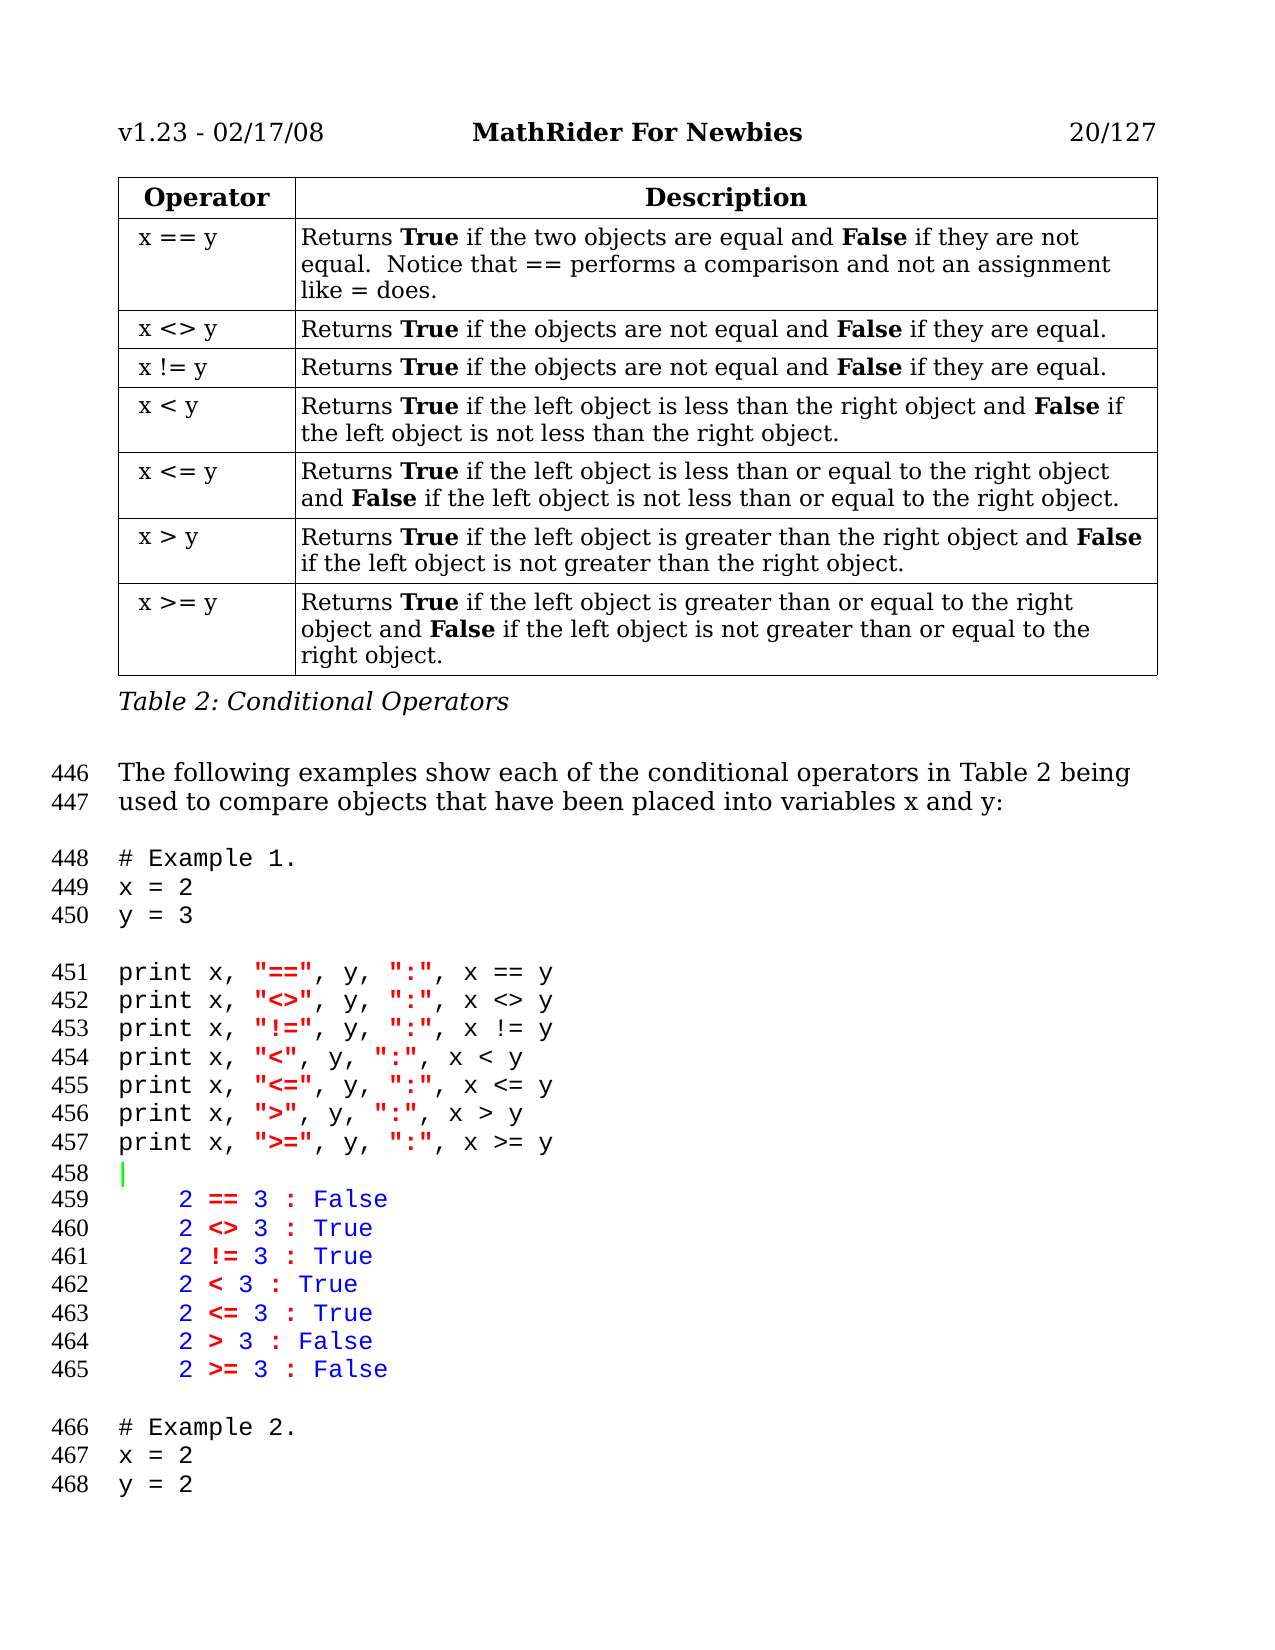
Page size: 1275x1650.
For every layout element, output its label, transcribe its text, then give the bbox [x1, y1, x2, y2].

table_cell Returns True if the objects are not equal and False if they are equal. [296, 349, 1157, 387]
table_header Operator [119, 178, 295, 218]
table_cell x > y [119, 519, 295, 583]
table_cell Returns True if the left object is greater than the right object and False if the left object is not greater than the right object. [296, 519, 1157, 583]
text 2 <> 3 : True [118, 1215, 1157, 1244]
text The following examples show each of the conditional operators in Table 2 being used to compare objects that have been placed into variables x and y: [118, 758, 1157, 817]
text 2 <= 3 : True [118, 1300, 1157, 1329]
text 2 != 3 : True [118, 1244, 1157, 1272]
table_cell x >= y [119, 584, 295, 675]
table_cell x != y [119, 349, 295, 387]
table_cell Returns True if the objects are not equal and False if they are equal. [296, 311, 1157, 348]
table_cell x == y [119, 219, 295, 310]
text x = 2 [118, 874, 1157, 903]
text 2 < 3 : True [118, 1272, 1157, 1300]
text print x, ">=", y, ":", x >= y [118, 1129, 1157, 1158]
text | [118, 1158, 1157, 1187]
text print x, "!=", y, ":", x != y [118, 1016, 1157, 1044]
table_cell x <= y [119, 453, 295, 518]
text print x, "<>", y, ":", x <> y [118, 988, 1157, 1016]
text 2 == 3 : False [118, 1187, 1157, 1215]
text print x, "<=", y, ":", x <= y [118, 1073, 1157, 1101]
text # Example 2. [118, 1414, 1157, 1443]
text Table 2: Conditional Operators [118, 688, 1157, 717]
table_cell Returns True if the two objects are equal and False if they are not equal. Notice that == performs a comparison and not an assignment like = does. [296, 219, 1157, 310]
table_cell Returns True if the left object is less than or equal to the right object and False if the left object is not less than or equal to the right object. [296, 453, 1157, 518]
table_cell Returns True if the left object is less than the right object and False if the left object is not less than the right object. [296, 388, 1157, 452]
table_header Description [296, 178, 1157, 218]
text 2 > 3 : False [118, 1329, 1157, 1357]
text # Example 1. [118, 846, 1157, 874]
table_cell x <> y [119, 311, 295, 348]
text 2 >= 3 : False [118, 1357, 1157, 1385]
table_cell Returns True if the left object is greater than or equal to the right object and False if the left object is not greater than or equal to the right object. [296, 584, 1157, 675]
text print x, "<", y, ":", x < y [118, 1044, 1157, 1073]
text x = 2 [118, 1443, 1157, 1471]
text print x, "==", y, ":", x == y [118, 959, 1157, 988]
text print x, ">", y, ":", x > y [118, 1101, 1157, 1129]
text y = 3 [118, 903, 1157, 931]
text y = 2 [118, 1471, 1157, 1499]
table_cell x < y [119, 388, 295, 452]
